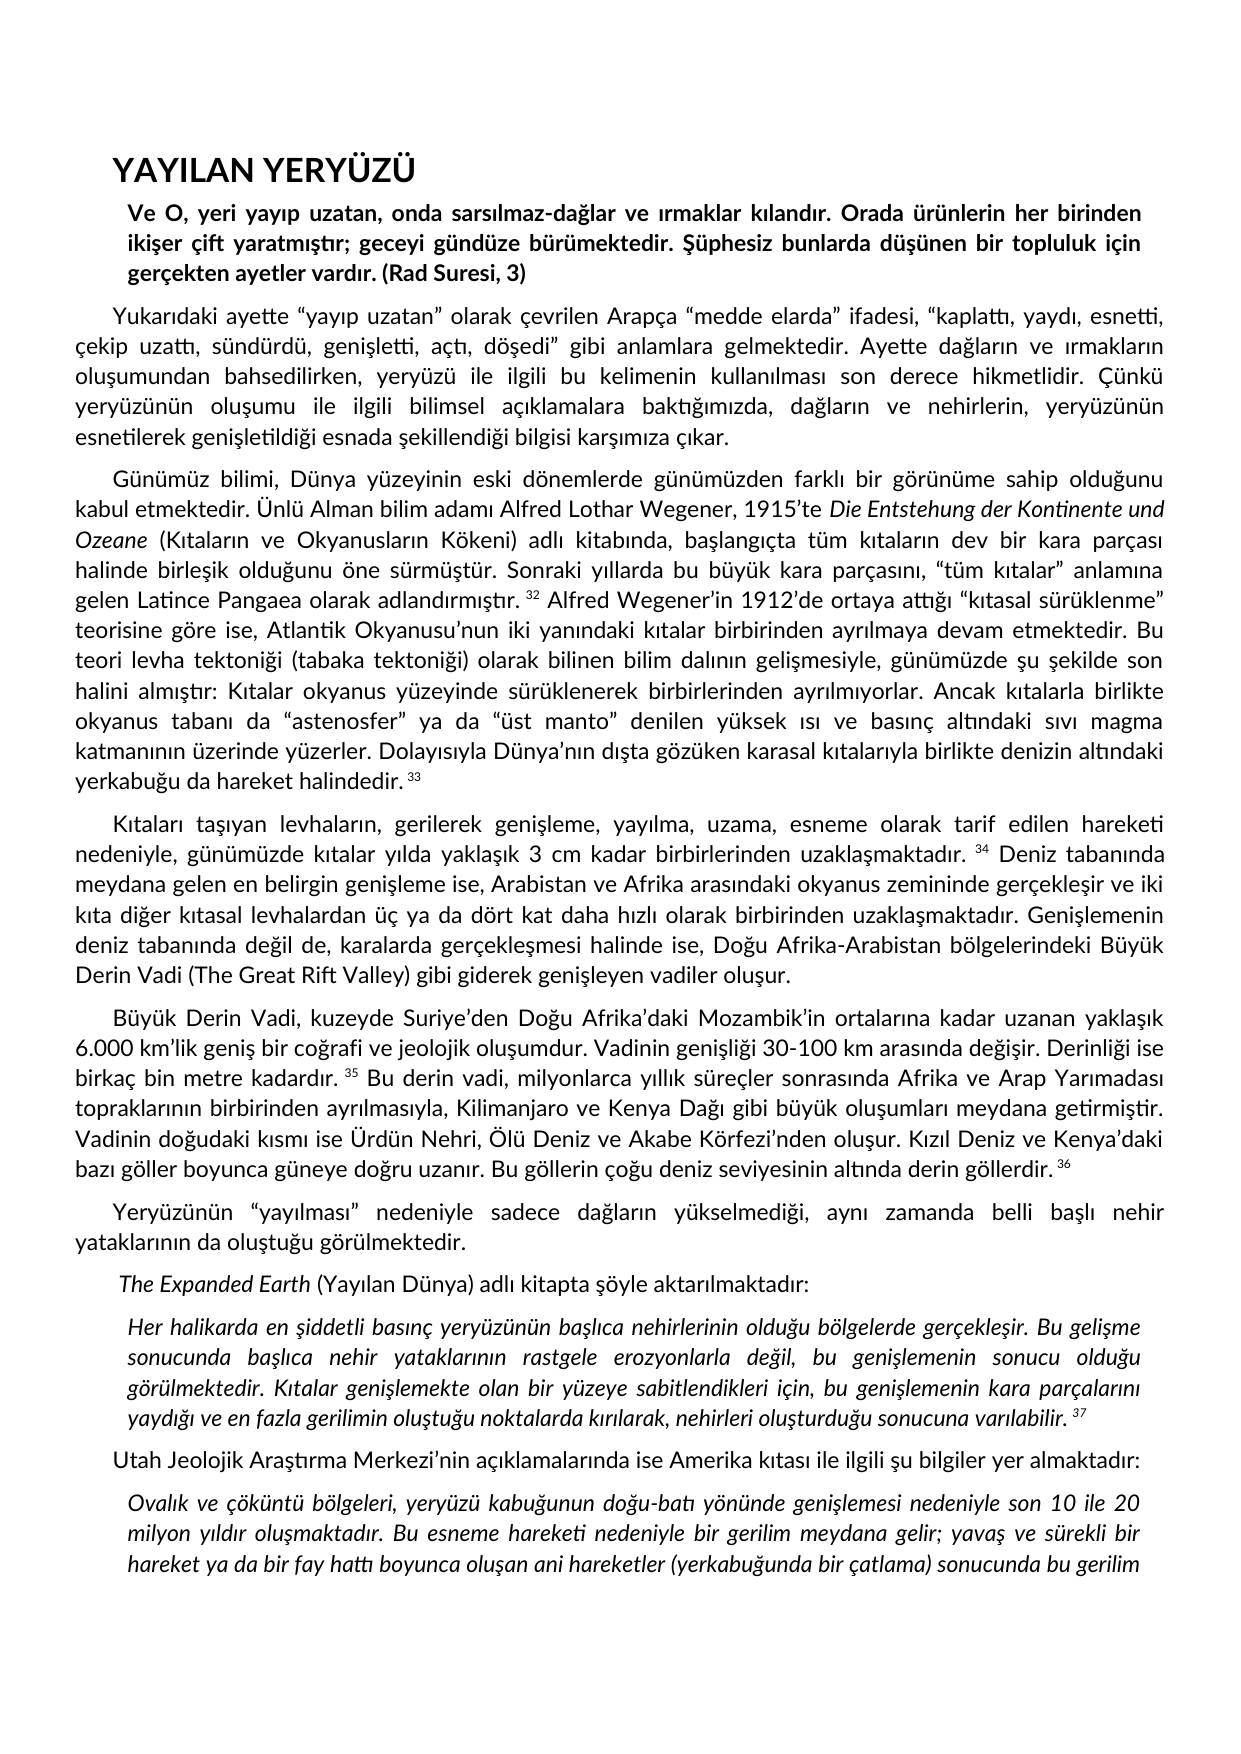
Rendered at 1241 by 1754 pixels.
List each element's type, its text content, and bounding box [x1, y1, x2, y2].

text Ve O, yeri yayıp uzatan, onda sarsılmaz-dağlar ve ırmaklar kılandır. Orada ürünlerin her birinden ikişer çift yaratmıştır; geceyi gündüze bürümektedir. Şüphesiz bunlarda düşünen bir topluluk için gerçekten ayetler vardır. (Rad Suresi, 3) [127, 198, 1143, 286]
subtitle YAYILAN YERYÜZÜ [112, 150, 1165, 190]
text Büyük Derin Vadi, kuzeyde Suriye’den Doğu Afrika’daki Mozambik’in ortalarına kadar uzanan yaklaşık 6.000 km’lik geniş bir coğrafi ve jeolojik oluşumdur. Vadinin genişliği 30-100 km arasında değişir. Derinliği ise birkaç bin metre kadardır. 35 Bu derin vadi, milyonlarca yıllık süreçler sonrasında Afrika ve Arap Yarımadası topraklarının birbirinden ayrılmasıyla, Kilimanjaro ve Kenya Dağı gibi büyük oluşumları meydana getirmiştir. Vadinin doğudaki kısmı ise Ürdün Nehri, Ölü Deniz ve Akabe Körfezi’nden oluşur. Kızıl Deniz ve Kenya’daki bazı göller boyunca güneye doğru uzanır. Bu göllerin çoğu deniz seviyesinin altında derin göllerdir. 36 [75, 1003, 1165, 1182]
text Her halikarda en şiddetli basınç yeryüzünün başlıca nehirlerinin olduğu bölgelerde gerçekleşir. Bu gelişme sonucunda başlıca nehir yataklarının rastgele erozyonlarla değil, bu genişlemenin sonucu olduğu görülmektedir. Kıtalar genişlemekte olan bir yüzeye sabitlendikleri için, bu genişlemenin kara parçalarını yaydığı ve en fazla gerilimin oluştuğu noktalarda kırılarak, nehirleri oluşturduğu sonucuna varılabilir. 37 [127, 1313, 1143, 1431]
text Utah Jeolojik Araştırma Merkezi’nin açıklamalarında ise Amerika kıtası ile ilgili şu bilgiler yer almaktadır: [75, 1446, 1165, 1474]
text Ovalık ve çöküntü bölgeleri, yeryüzü kabuğunun doğu-batı yönünde genişlemesi nedeniyle son 10 ile 20 milyon yıldır oluşmaktadır. Bu esneme hareketi nedeniyle bir gerilim meydana gelir; yavaş ve sürekli bir hareket ya da bir fay hattı boyunca oluşan ani hareketler (yerkabuğunda bir çatlama) sonucunda bu gerilim [127, 1489, 1143, 1577]
text The Expanded Earth (Yayılan Dünya) adlı kitapta şöyle aktarılmaktadır: [75, 1270, 1165, 1298]
text Günümüz bilimi, Dünya yüzeyinin eski dönemlerde günümüzden farklı bir görünüme sahip olduğunu kabul etmektedir. Ünlü Alman bilim adamı Alfred Lothar Wegener, 1915’te Die Entstehung der Kontinente und Ozeane (Kıtaların ve Okyanusların Kökeni) adlı kitabında, başlangıçta tüm kıtaların dev bir kara parçası halinde birleşik olduğunu öne sürmüştür. Sonraki yıllarda bu büyük kara parçasını, “tüm kıtalar” anlamına gelen Latince Pangaea olarak adlandırmıştır. 32 Alfred Wegener’in 1912’de ortaya attığı “kıtasal sürüklenme” teorisine göre ise, Atlantik Okyanusu’nun iki yanındaki kıtalar birbirinden ayrılmaya devam etmektedir. Bu teori levha tektoniği (tabaka tektoniği) olarak bilinen bilim dalının gelişmesiyle, günümüzde şu şekilde son halini almıştır: Kıtalar okyanus yüzeyinde sürüklenerek birbirlerinden ayrılmıyorlar. Ancak kıtalarla birlikte okyanus tabanı da “astenosfer” ya da “üst manto” denilen yüksek ısı ve basınç altındaki sıvı magma katmanının üzerinde yüzerler. Dolayısıyla Dünya’nın dışta gözüken karasal kıtalarıyla birlikte denizin altındaki yerkabuğu da hareket halindedir. 33 [75, 465, 1165, 794]
text Yukarıdaki ayette “yayıp uzatan” olarak çevrilen Arapça “medde elarda” ifadesi, “kaplattı, yaydı, esnetti, çekip uzattı, sündürdü, genişletti, açtı, döşedi” gibi anlamlara gelmektedir. Ayette dağların ve ırmakların oluşumundan bahsedilirken, yeryüzü ile ilgili bu kelimenin kullanılması son derece hikmetlidir. Çünkü yeryüzünün oluşumu ile ilgili bilimsel açıklamalara baktığımızda, dağların ve nehirlerin, yeryüzünün esnetilerek genişletildiği esnada şekillendiği bilgisi karşımıza çıkar. [75, 301, 1165, 450]
text Kıtaları taşıyan levhaların, gerilerek genişleme, yayılma, uzama, esneme olarak tarif edilen hareketi nedeniyle, günümüzde kıtalar yılda yaklaşık 3 cm kadar birbirlerinden uzaklaşmaktadır. 34 Deniz tabanında meydana gelen en belirgin genişleme ise, Arabistan ve Afrika arasındaki okyanus zemininde gerçekleşir ve iki kıta diğer kıtasal levhalardan üç ya da dört kat daha hızlı olarak birbirinden uzaklaşmaktadır. Genişlemenin deniz tabanında değil de, karalarda gerçekleşmesi halinde ise, Doğu Afrika-Arabistan bölgelerindeki Büyük Derin Vadi (The Great Rift Valley) gibi giderek genişleyen vadiler oluşur. [75, 810, 1165, 988]
text Yeryüzünün “yayılması” nedeniyle sadece dağların yükselmediği, aynı zamanda belli başlı nehir yataklarının da oluştuğu görülmektedir. [75, 1197, 1165, 1255]
